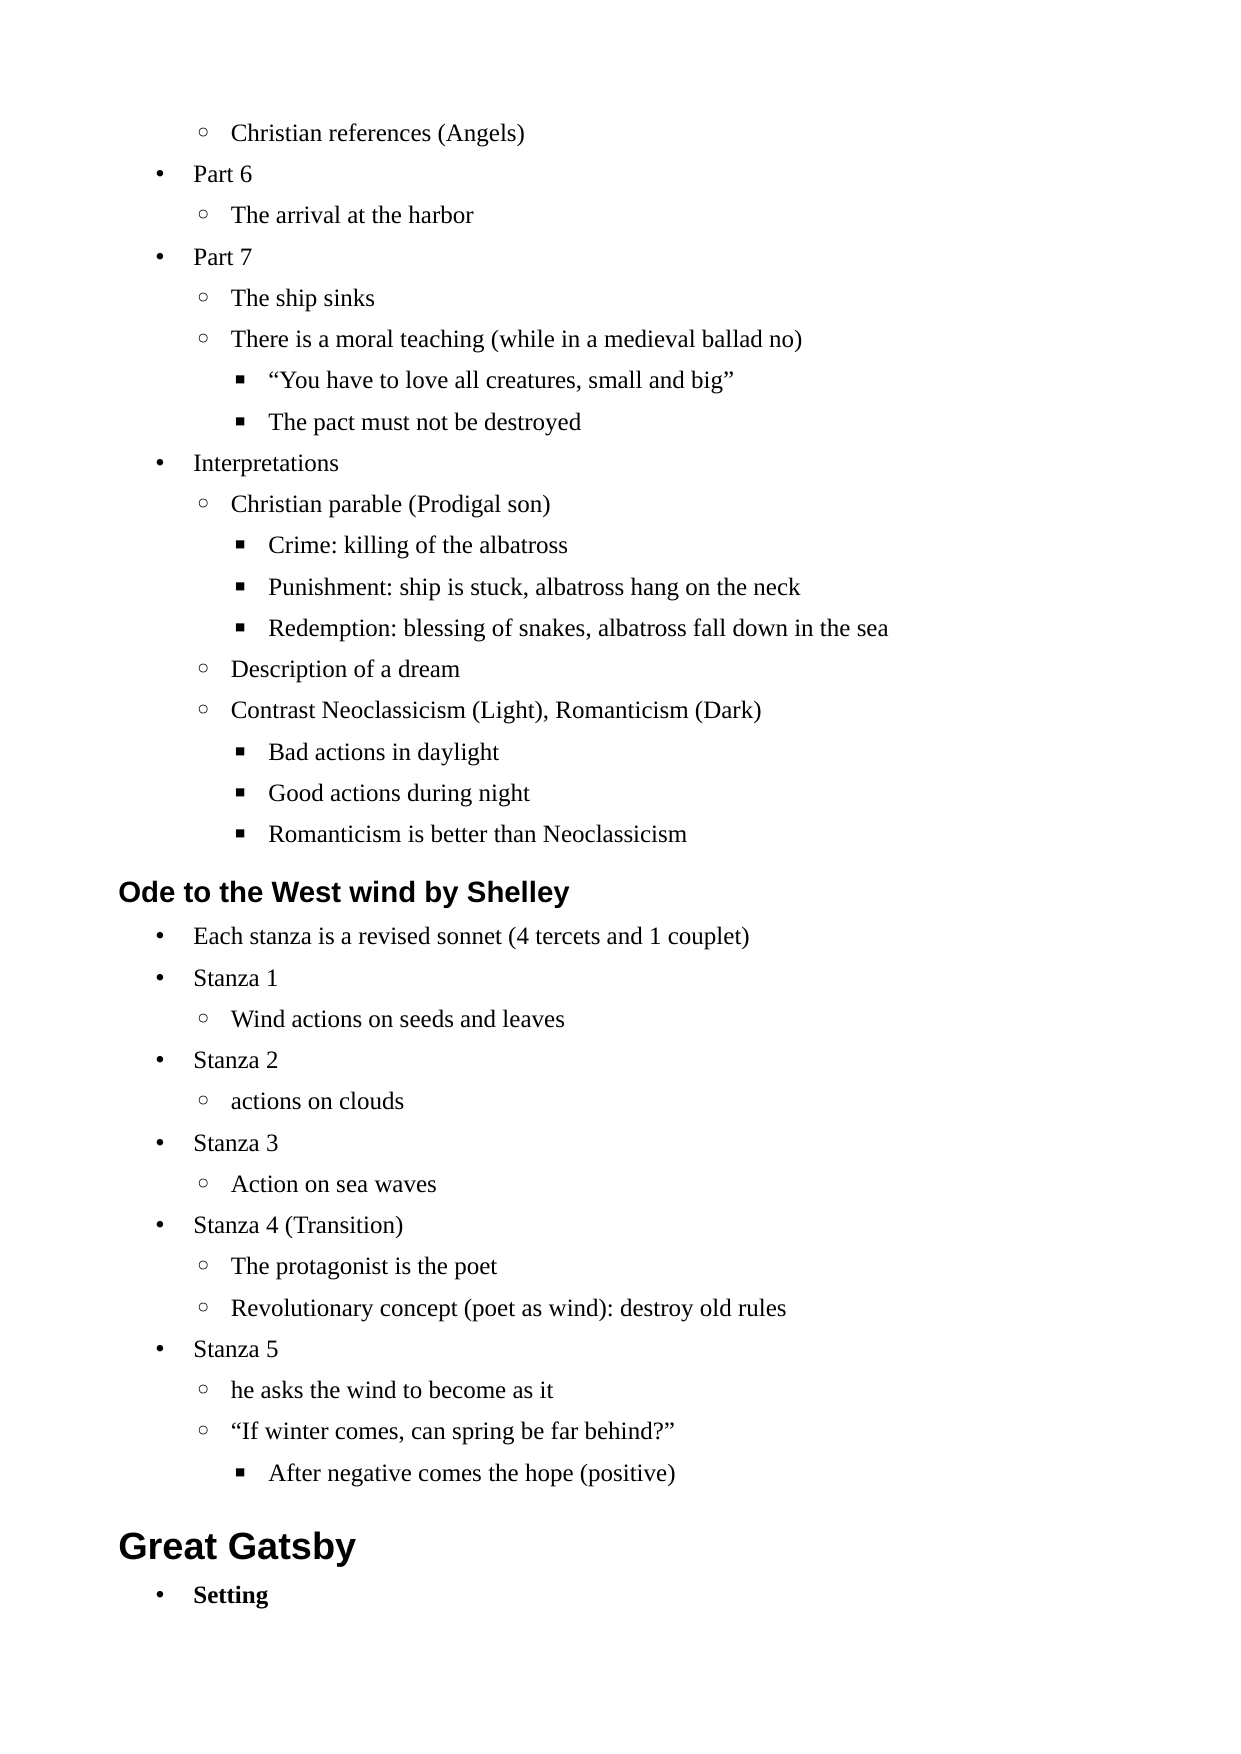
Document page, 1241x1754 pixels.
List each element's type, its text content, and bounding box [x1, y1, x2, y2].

list Redemption: blessing of snakes, albatross fall down in the sea [231, 613, 1122, 642]
list Crime: killing of the albatross [231, 531, 1122, 559]
list “If winter comes, can spring be far behind?” [193, 1416, 1122, 1445]
subtitle Great Gatsby [118, 1524, 1122, 1568]
list Action on sea waves [193, 1169, 1122, 1198]
list “You have to love all creatures, small and big” [231, 366, 1122, 394]
list Part 7 [156, 242, 1122, 271]
list The ship sinks [193, 283, 1122, 312]
list Revolutionary concept (poet as wind): destroy old rules [193, 1293, 1122, 1321]
list Romanticism is better than Neoclassicism [231, 819, 1122, 848]
list The pact must not be destroyed [231, 407, 1122, 436]
list The arrival at the harbor [193, 201, 1122, 229]
list Stanza 4 (Transition) [156, 1210, 1122, 1239]
list Stanza 1 [156, 963, 1122, 991]
list Description of a dream [193, 654, 1122, 683]
list he asks the wind to become as it [193, 1375, 1122, 1404]
list Bad actions in daylight [231, 737, 1122, 766]
list Wind actions on seeds and leaves [193, 1004, 1122, 1033]
list actions on clouds [193, 1086, 1122, 1115]
list Part 6 [156, 159, 1122, 188]
list Punishment: ship is stuck, albatross hang on the neck [231, 572, 1122, 601]
list Stanza 2 [156, 1045, 1122, 1074]
list Each stanza is a revised sonnet (4 tercets and 1 couplet) [156, 921, 1122, 950]
list After negative comes the hope (positive) [231, 1458, 1122, 1486]
list There is a moral teaching (while in a medieval ballad no) [193, 324, 1122, 353]
list Interpretations [156, 448, 1122, 477]
list Christian parable (Prodigal son) [193, 489, 1122, 518]
list The protagonist is the poet [193, 1251, 1122, 1280]
subtitle Ode to the West wind by Shelley [118, 875, 1122, 909]
list Christian references (Angels) [193, 118, 1122, 147]
list Setting [156, 1580, 1122, 1609]
list Stanza 5 [156, 1334, 1122, 1363]
list Good actions during night [231, 778, 1122, 807]
list Stanza 3 [156, 1128, 1122, 1156]
list Contrast Neoclassicism (Light), Romanticism (Dark) [193, 696, 1122, 724]
